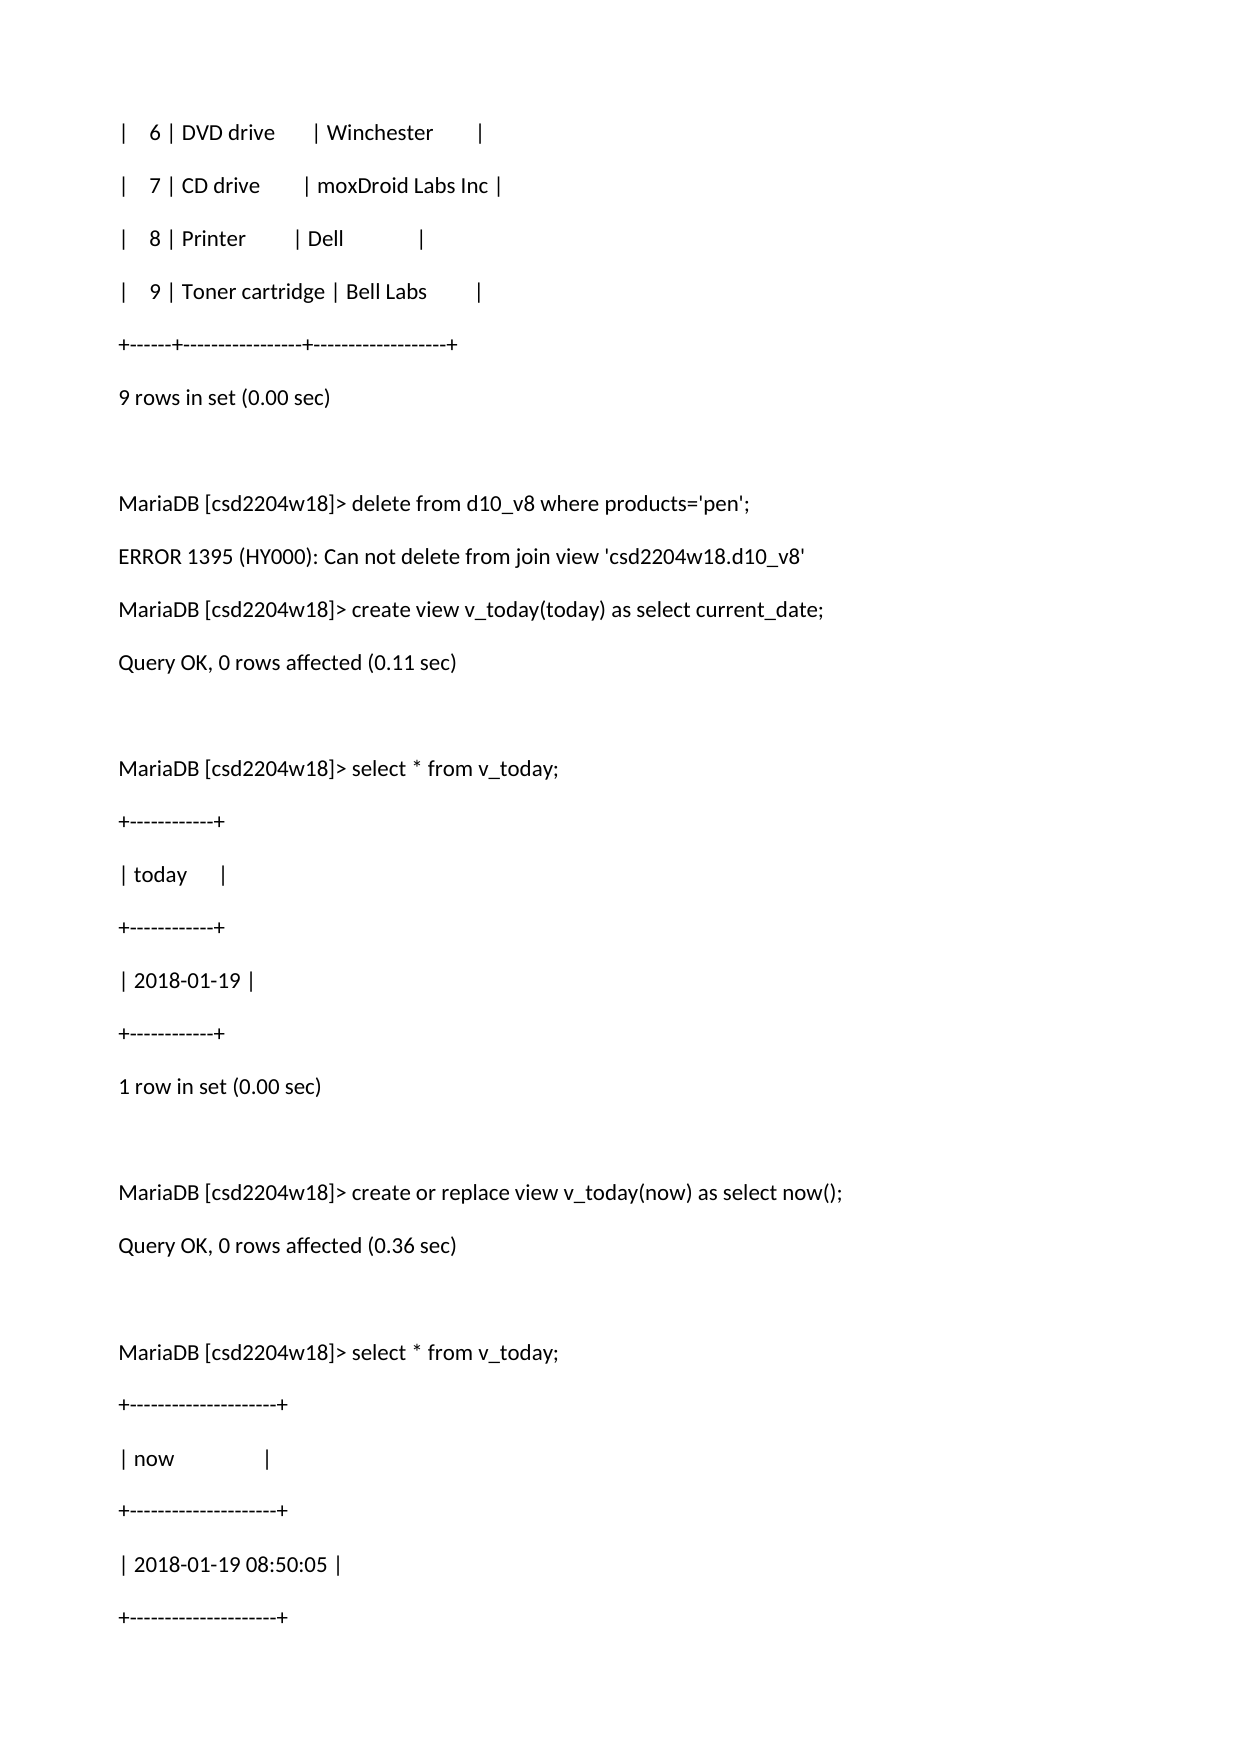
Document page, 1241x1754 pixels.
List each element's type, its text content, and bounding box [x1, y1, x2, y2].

text MariaDB [csd2204w18]> select * from v_today; [118, 1338, 1122, 1366]
text | 6 | DVD drive | Winchester | [118, 118, 1122, 146]
text | 2018-01-19 08:50:05 | [118, 1550, 1122, 1578]
text 1 row in set (0.00 sec) [118, 1072, 1122, 1101]
text Query OK, 0 rows affected (0.36 sec) [118, 1232, 1122, 1259]
text MariaDB [csd2204w18]> create view v_today(today) as select current_date; [118, 595, 1122, 623]
text | 8 | Printer | Dell | [118, 224, 1122, 252]
text | now | [118, 1444, 1122, 1472]
text | today | [118, 860, 1122, 888]
text +------------+ [118, 1019, 1122, 1047]
text | 2018-01-19 | [118, 966, 1122, 994]
text +------+-----------------+-------------------+ [118, 330, 1122, 358]
text +---------------------+ [118, 1497, 1122, 1525]
text +------------+ [118, 807, 1122, 835]
text | 7 | CD drive | moxDroid Labs Inc | [118, 171, 1122, 199]
text Query OK, 0 rows affected (0.11 sec) [118, 648, 1122, 676]
text MariaDB [csd2204w18]> delete from d10_v8 where products='pen'; [118, 489, 1122, 517]
text +---------------------+ [118, 1603, 1122, 1631]
text ERROR 1395 (HY000): Can not delete from join view 'csd2204w18.d10_v8' [118, 542, 1122, 570]
text +------------+ [118, 913, 1122, 941]
text | 9 | Toner cartridge | Bell Labs | [118, 277, 1122, 305]
text +---------------------+ [118, 1391, 1122, 1419]
text 9 rows in set (0.00 sec) [118, 383, 1122, 411]
text MariaDB [csd2204w18]> create or replace view v_today(now) as select now(); [118, 1178, 1122, 1207]
text MariaDB [csd2204w18]> select * from v_today; [118, 754, 1122, 782]
